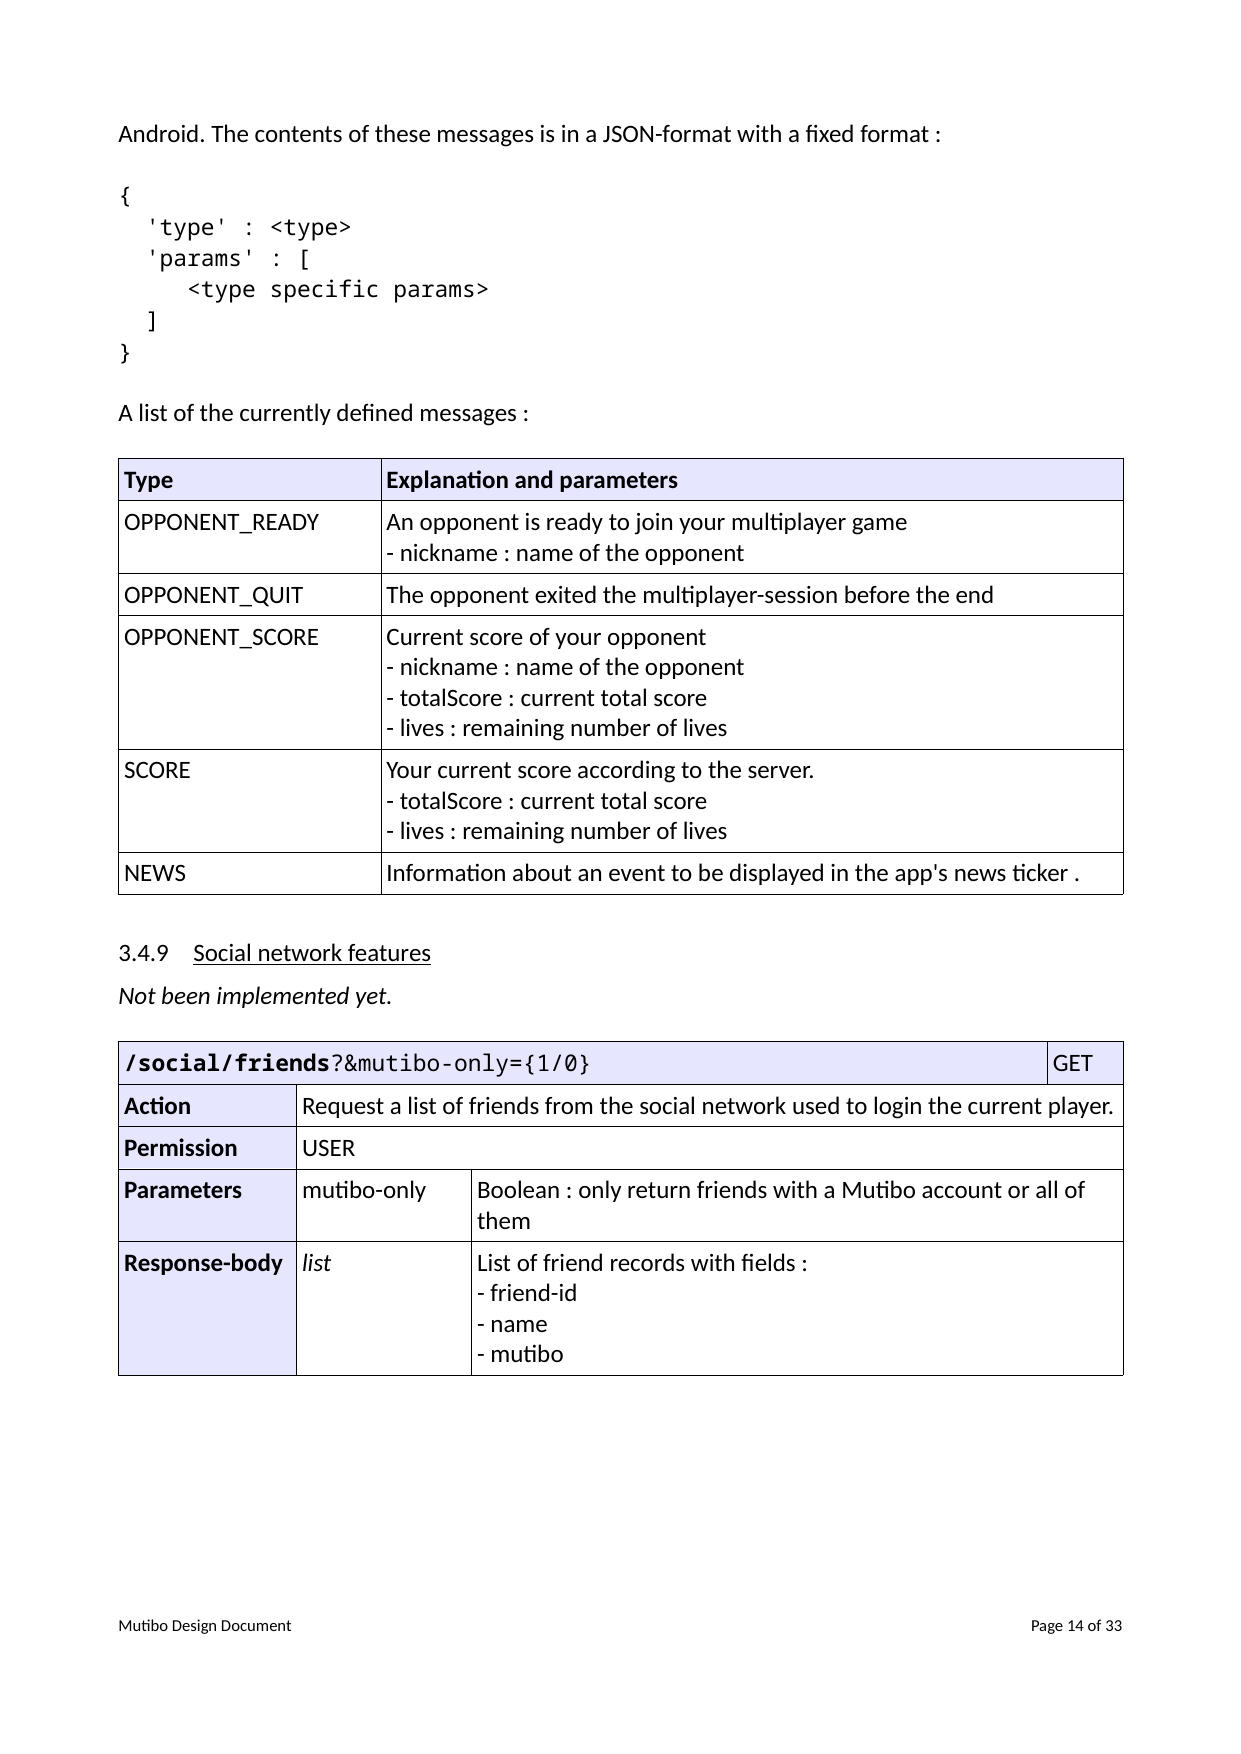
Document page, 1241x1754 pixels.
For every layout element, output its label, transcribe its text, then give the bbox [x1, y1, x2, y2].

table_cell OPPONENT_QUIT [119, 574, 381, 615]
text 'type' : <type> [118, 210, 1122, 242]
text A list of the currently defined messages : [118, 397, 1122, 428]
table_cell Boolean : only return friends with a Mutibo account or all of them [472, 1170, 1123, 1241]
table_cell Request a list of friends from the social network used to login the current player. [297, 1085, 1123, 1126]
table_cell OPPONENT_SCORE [119, 616, 381, 749]
table_cell List of friend records with fields : - friend-id - name - mutibo [472, 1242, 1123, 1375]
subtitle Social network features [118, 937, 1122, 968]
table_cell An opponent is ready to join your multiplayer game - nickname : name of the opponent [382, 501, 1123, 573]
table_cell Permission [119, 1127, 296, 1168]
table_cell USER [297, 1127, 1123, 1168]
text 'params' : [ [118, 242, 1122, 273]
text { [118, 179, 1122, 210]
text Android. The contents of these messages is in a JSON-format with a fixed format : [118, 118, 1122, 149]
table_cell OPPONENT_READY [119, 501, 381, 573]
text <type specific params> [118, 273, 1122, 304]
table_cell Action [119, 1085, 296, 1126]
table_cell NEWS [119, 853, 381, 894]
table_cell list [297, 1242, 471, 1375]
table_header /social/friends?&mutibo-only={1/0} [119, 1042, 1047, 1084]
table_cell Current score of your opponent - nickname : name of the opponent - totalScore : current total score - lives : remaining number of lives [382, 616, 1123, 749]
text ] [118, 304, 1122, 335]
table_cell The opponent exited the multiplayer-session before the end [382, 574, 1123, 615]
table_header Type [119, 459, 381, 500]
table_header Explanation and parameters [382, 459, 1123, 500]
text } [118, 335, 1122, 367]
table_cell Information about an event to be displayed in the app's news ticker . [382, 853, 1123, 894]
table_cell Parameters [119, 1170, 296, 1241]
table_cell mutibo-only [297, 1170, 471, 1241]
table_cell Your current score according to the server. - totalScore : current total score - lives : remaining number of lives [382, 750, 1123, 852]
table_cell Response-body [119, 1242, 296, 1375]
table_header GET [1048, 1042, 1123, 1084]
text Not been implemented yet. [118, 980, 1122, 1011]
table_cell SCORE [119, 750, 381, 852]
